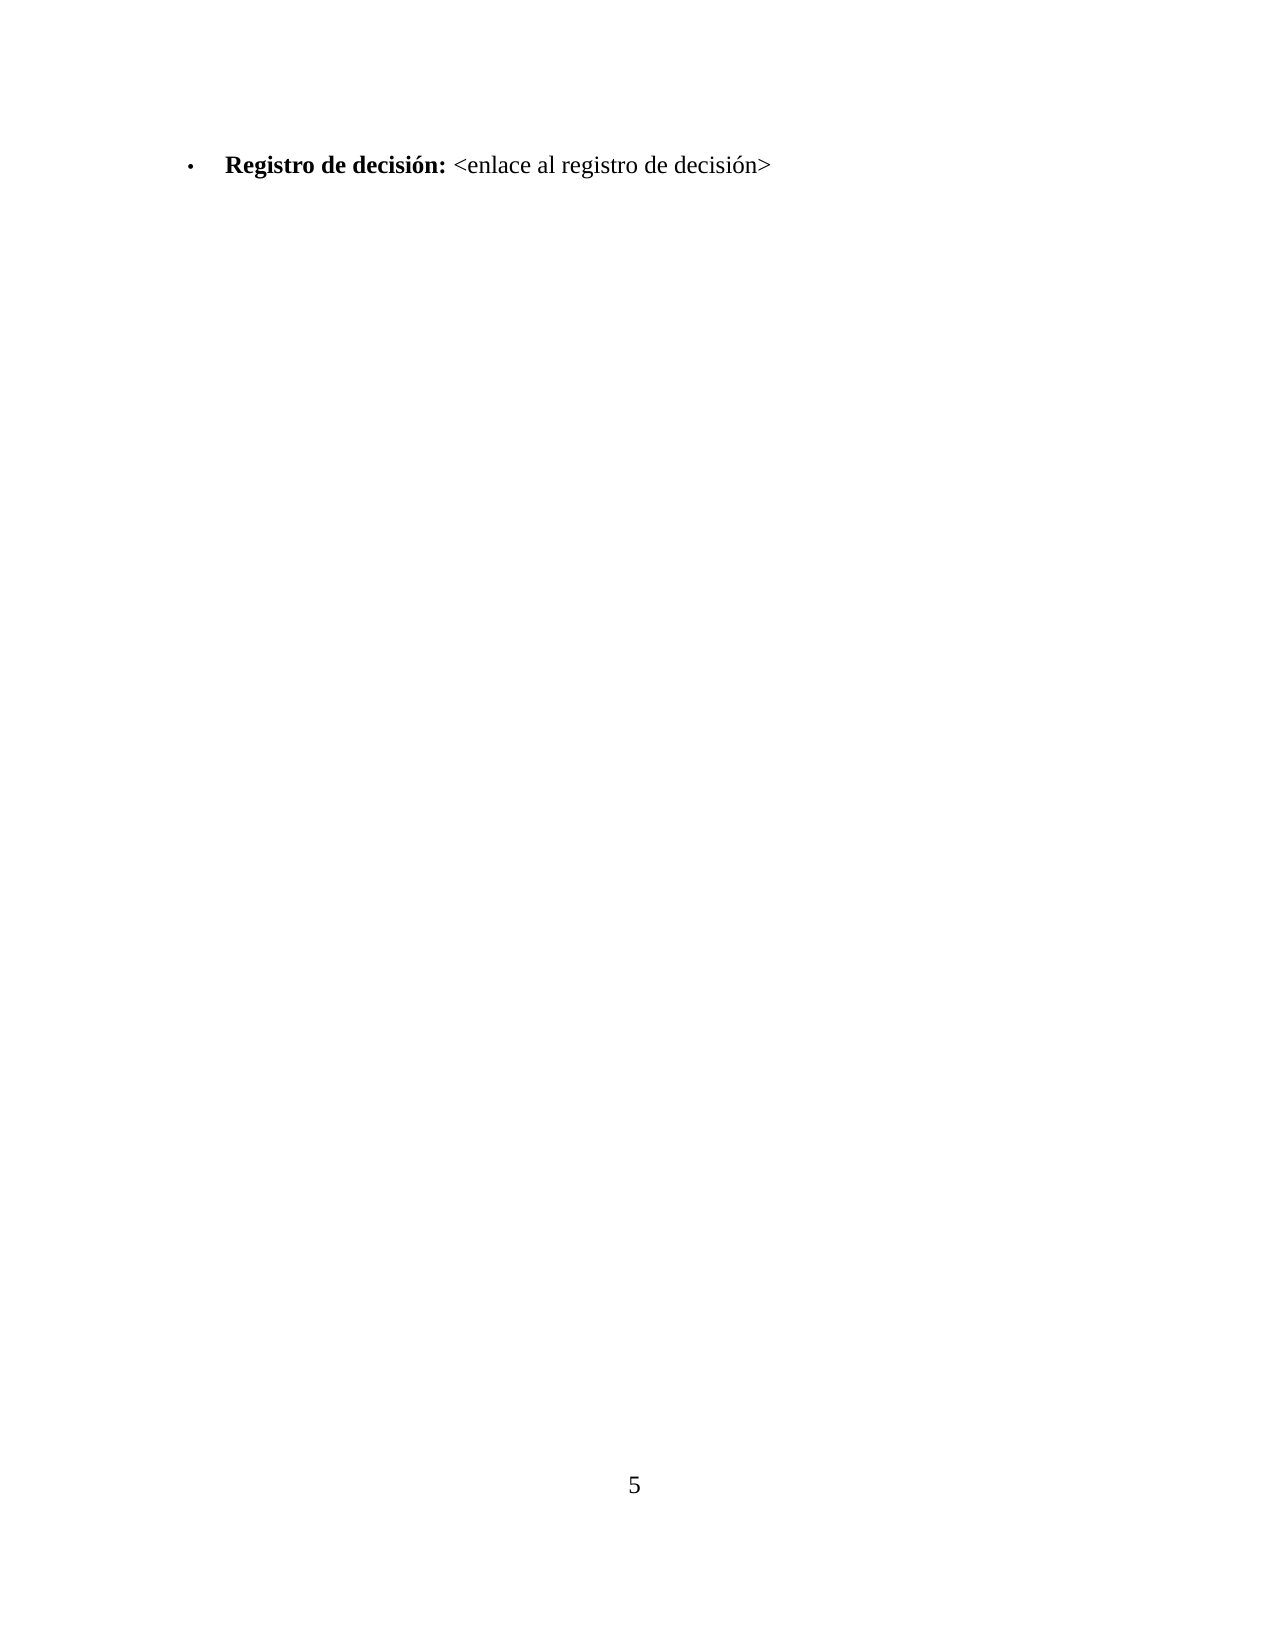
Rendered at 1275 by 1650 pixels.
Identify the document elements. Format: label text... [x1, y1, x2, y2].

list Registro de decisión: <enlace al registro de decisión> [187, 150, 1125, 179]
